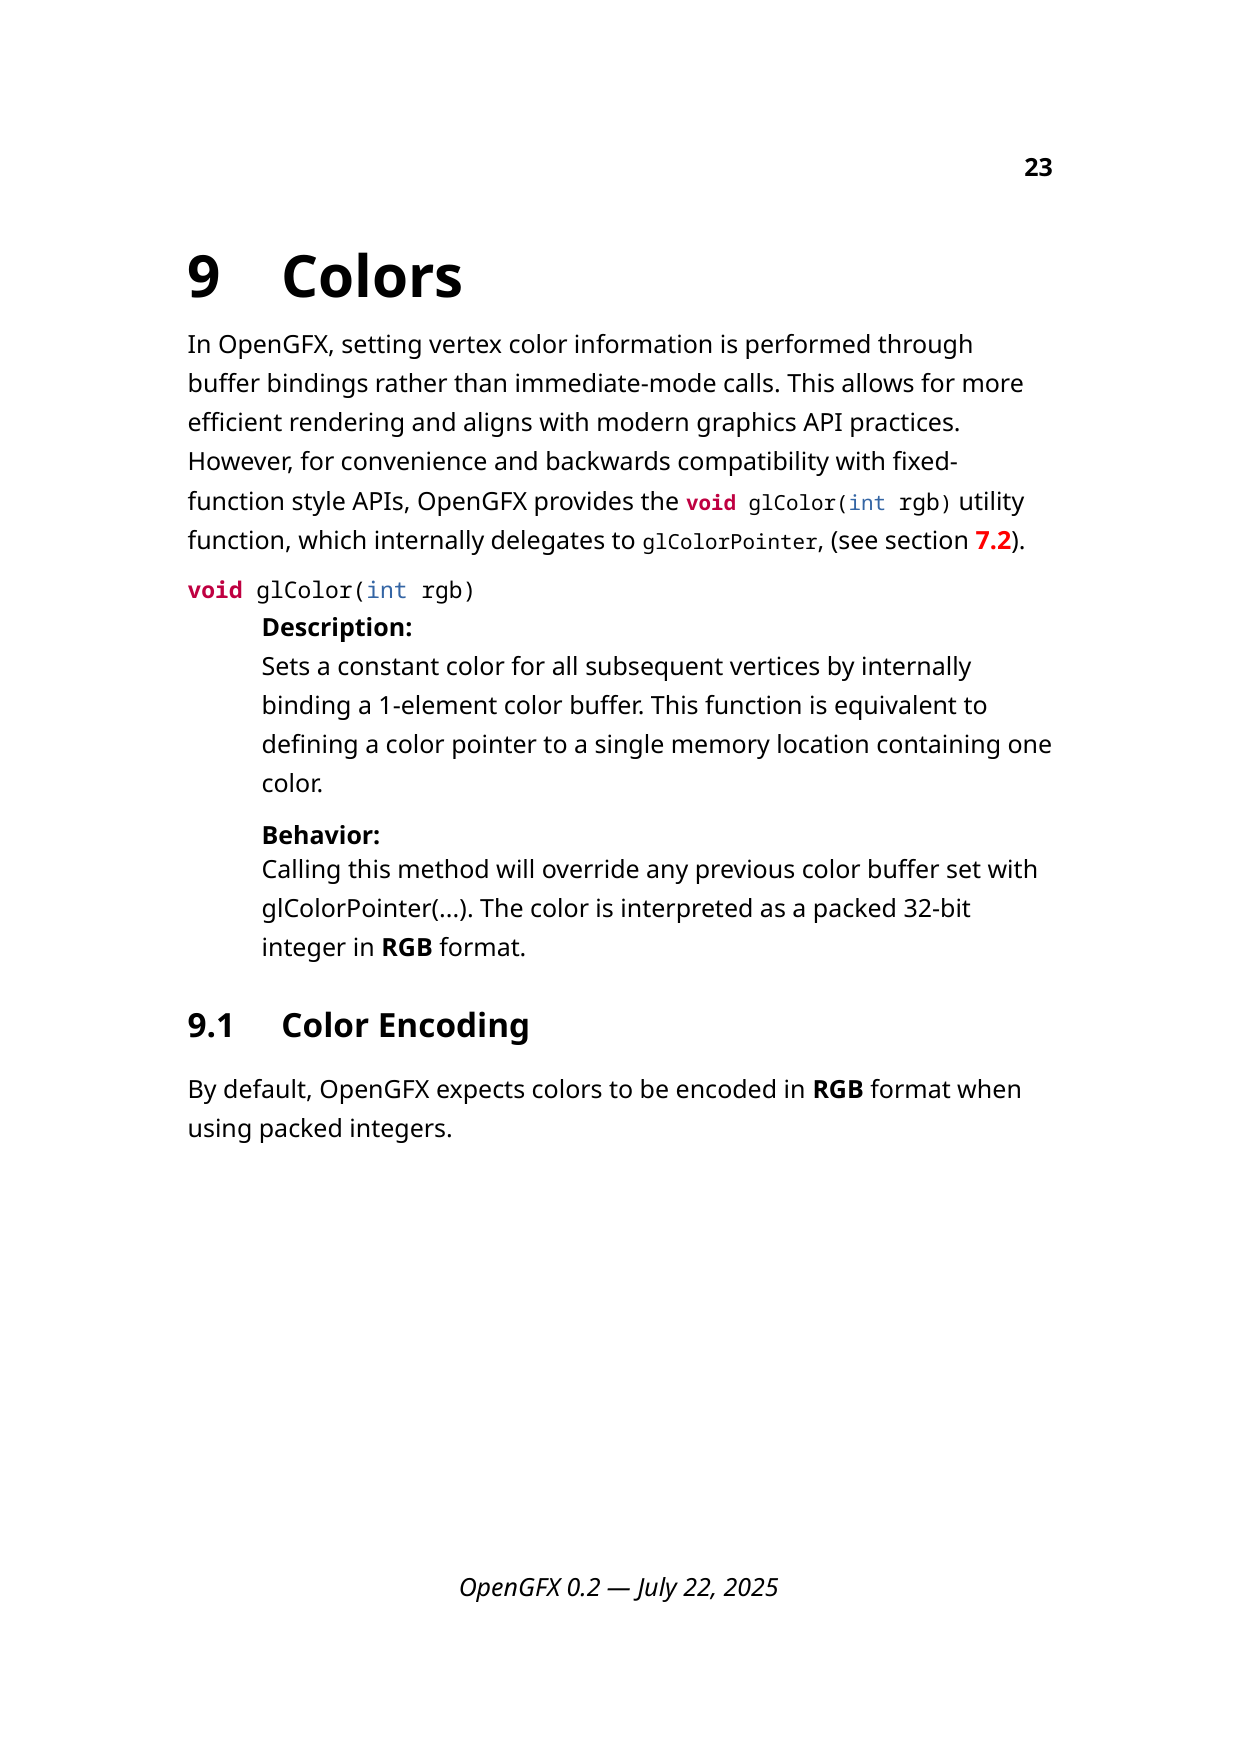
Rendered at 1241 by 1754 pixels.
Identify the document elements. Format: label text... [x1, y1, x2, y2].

text void glColor(int rgb) [187, 573, 1053, 605]
text Description: [261, 609, 1053, 643]
subtitle 9.1 Color Encoding [187, 1002, 1053, 1047]
text Behavior: [261, 817, 1053, 851]
text Calling this method will override any previous color buffer set with glColorPointer(...). The color is interpreted as a packed 32-bit integer in RGB format. [261, 851, 1053, 964]
text However, for convenience and backwards compatibility with fixed-function style APIs, OpenGFX provides the void glColor(int rgb) utility function, which internally delegates to glColorPointer, (see section 7.2). [187, 444, 1053, 556]
text In OpenGFX, setting vertex color information is performed through buffer bindings rather than immediate-mode calls. This allows for more efficient rendering and aligns with modern graphics API practices. [187, 327, 1053, 439]
text Sets a constant color for all subsequent vertices by internally binding a 1-element color buffer. This function is equivalent to defining a color pointer to a single memory location containing one color. [261, 649, 1053, 800]
subtitle 9 Colors [187, 235, 1053, 314]
text By default, OpenGFX expects colors to be encoded in RGB format when using packed integers. [187, 1071, 1053, 1144]
